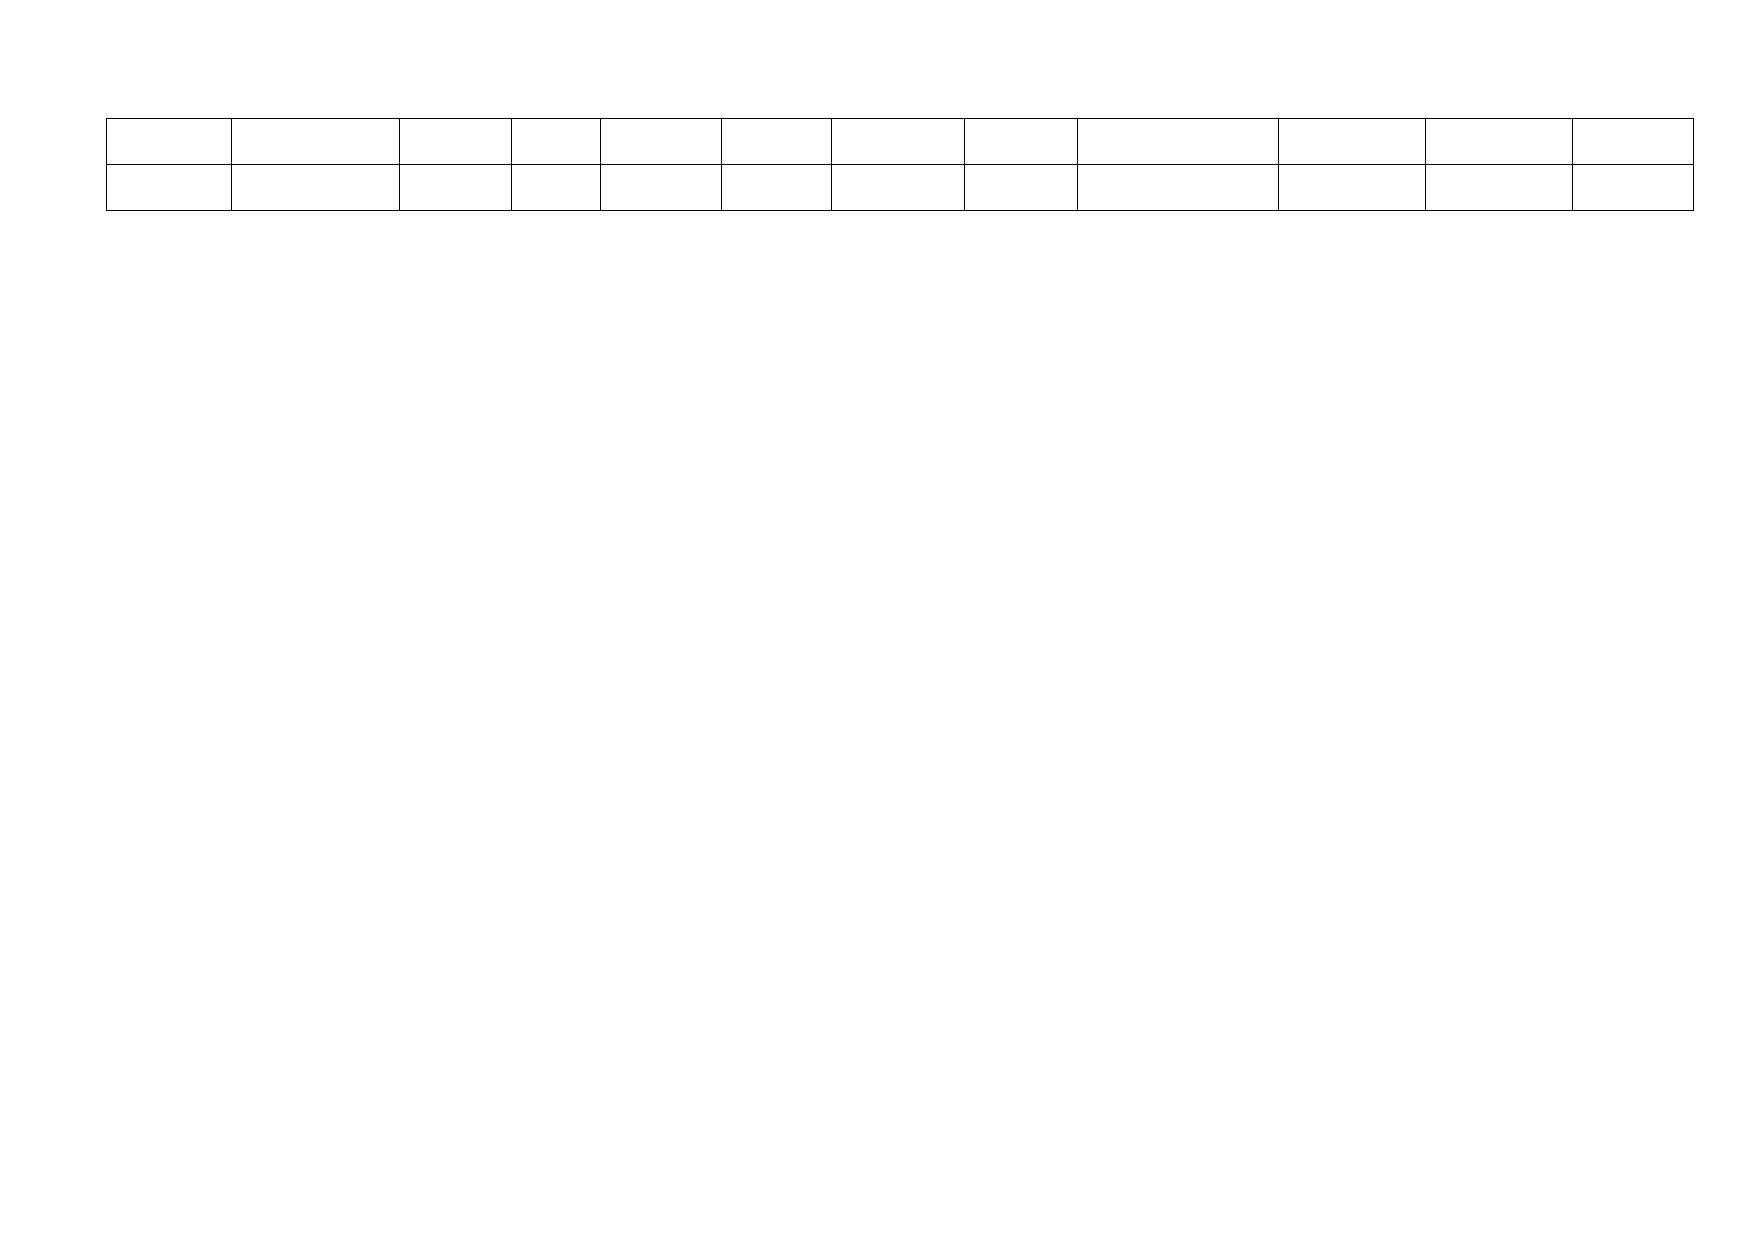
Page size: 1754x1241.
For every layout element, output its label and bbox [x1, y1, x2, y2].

table_cell [512, 119, 600, 164]
table_cell [1573, 165, 1693, 209]
table_cell [722, 165, 831, 209]
table_cell [1279, 119, 1425, 164]
table_cell [601, 165, 721, 209]
table_cell [1279, 165, 1425, 209]
table_cell [512, 165, 600, 209]
table_cell [1078, 165, 1278, 209]
table_cell [400, 165, 511, 209]
table_cell [1426, 165, 1572, 209]
table_cell [1078, 119, 1278, 164]
table_cell [107, 119, 231, 164]
table_cell [965, 119, 1077, 164]
table_cell [400, 119, 511, 164]
table_cell [601, 119, 721, 164]
table_cell [232, 165, 399, 209]
table_cell [722, 119, 831, 164]
table_cell [832, 119, 964, 164]
table_cell [107, 165, 231, 209]
table_cell [832, 165, 964, 209]
table_cell [965, 165, 1077, 209]
table_cell [1573, 119, 1693, 164]
table_cell [232, 119, 399, 164]
table_cell [1426, 119, 1572, 164]
